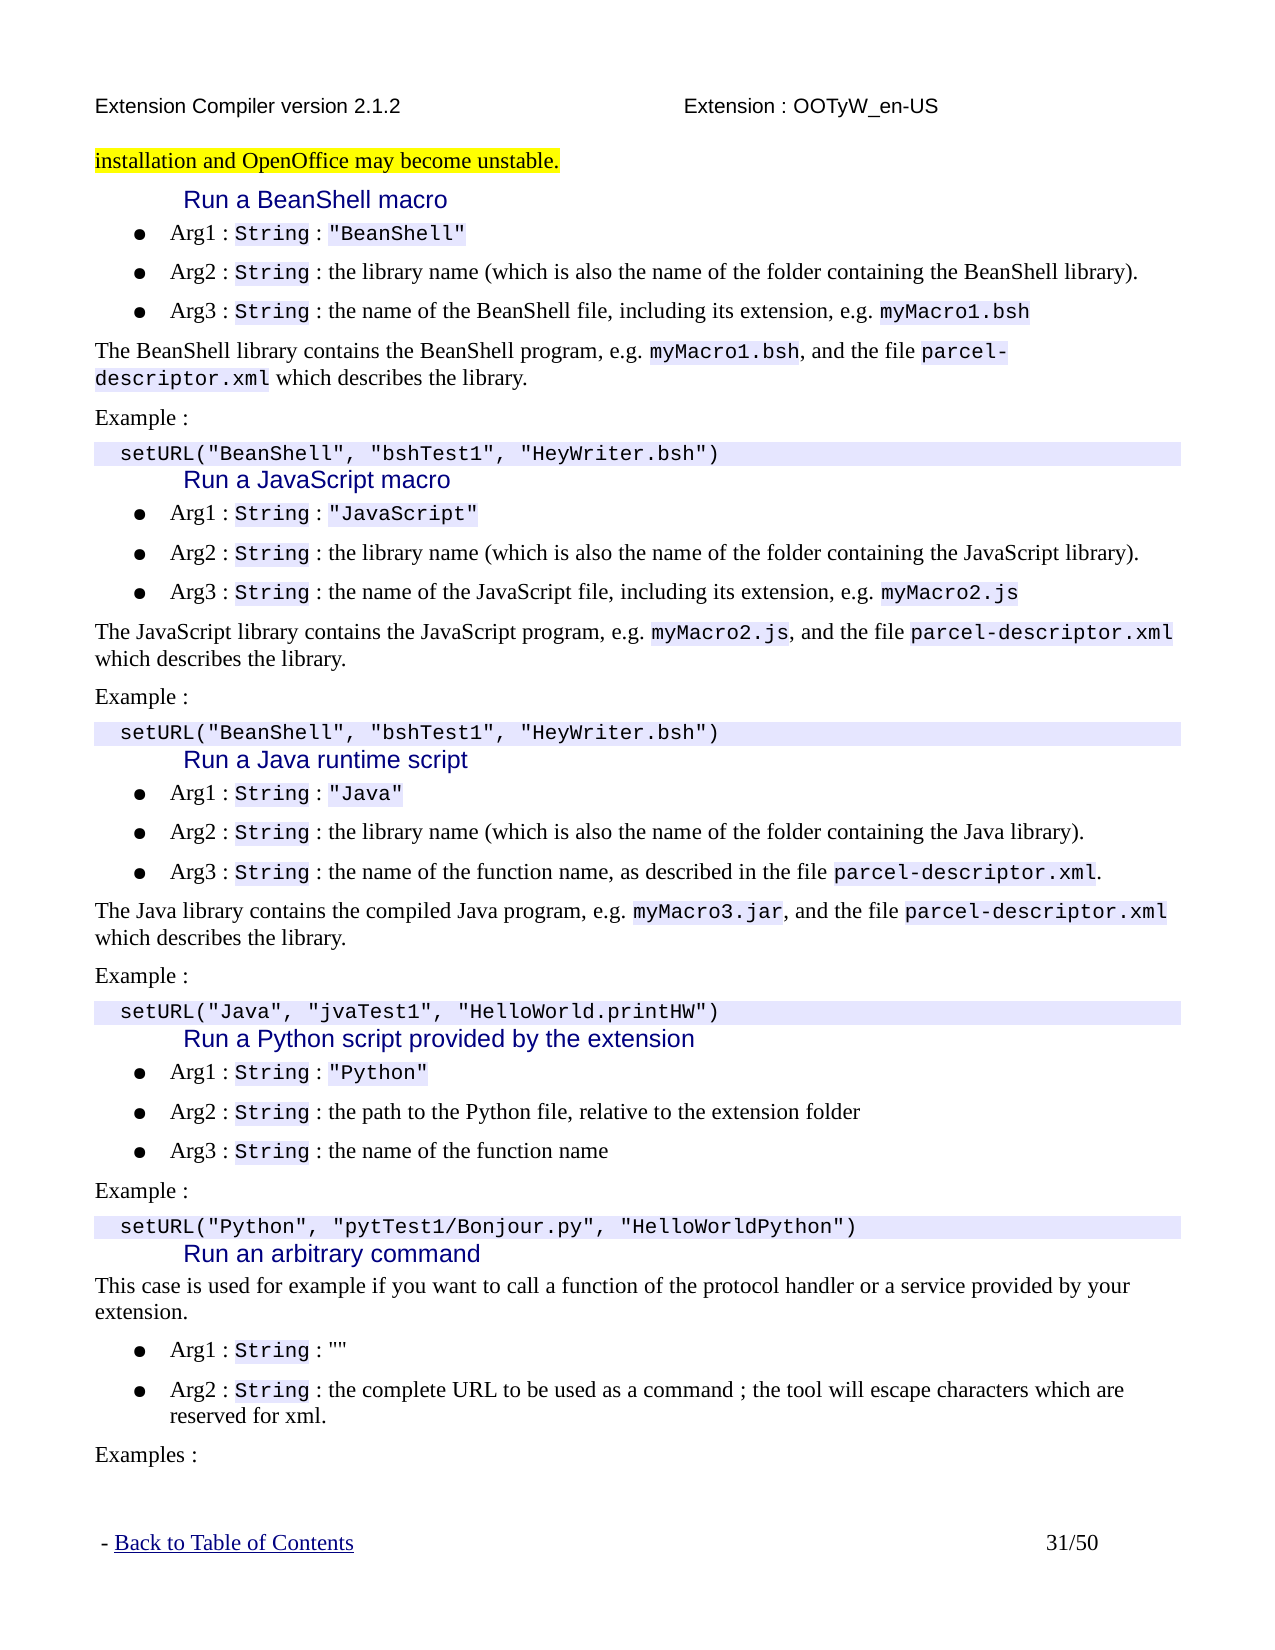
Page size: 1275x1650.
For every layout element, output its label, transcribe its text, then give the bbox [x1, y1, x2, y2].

subtitle Run a JavaScript macro [183, 466, 1181, 494]
subtitle Run a BeanShell macro [183, 186, 1181, 213]
list Arg3 : String : the name of the function name, as described in the file parcel-descriptor.xml. [132, 859, 1181, 886]
subtitle Run a Python script provided by the extension [183, 1025, 1181, 1053]
list Arg2 : String : the library name (which is also the name of the folder containing the JavaScript library). [132, 540, 1181, 567]
list Arg1 : String : "" [132, 1337, 1181, 1364]
list Arg3 : String : the name of the function name [132, 1138, 1181, 1165]
list Arg1 : String : "Java" [132, 780, 1181, 807]
list Arg2 : String : the library name (which is also the name of the folder containing the Java library). [132, 819, 1181, 846]
text setURL("BeanShell", "bshTest1", "HeyWriter.bsh") [94, 722, 1181, 746]
text Example : [94, 963, 1181, 989]
list Arg1 : String : "JavaScript" [132, 500, 1181, 527]
text setURL("Java", "jvaTest1", "HelloWorld.printHW") [94, 1001, 1181, 1025]
text The JavaScript library contains the JavaScript program, e.g. myMacro2.js, and the file parcel-descriptor.xml which describes the library. [94, 619, 1181, 671]
subtitle Run an arbitrary command [183, 1239, 1181, 1267]
text The Java library contains the compiled Java program, e.g. myMacro3.jar, and the file parcel-descriptor.xml which describes the library. [94, 898, 1181, 951]
text This case is used for example if you want to call a function of the protocol handler or a service provided by your extension. [94, 1273, 1181, 1324]
text setURL("BeanShell", "bshTest1", "HeyWriter.bsh") [94, 442, 1181, 466]
text Examples : [94, 1441, 1181, 1467]
list Arg2 : String : the library name (which is also the name of the folder containing the BeanShell library). [132, 259, 1181, 286]
list Arg1 : String : "Python" [132, 1059, 1181, 1086]
text Example : [94, 1177, 1181, 1203]
list Arg3 : String : the name of the BeanShell file, including its extension, e.g. myMacro1.bsh [132, 298, 1181, 325]
list Arg3 : String : the name of the JavaScript file, including its extension, e.g. myMacro2.js [132, 579, 1181, 606]
text setURL("Python", "pytTest1/Bonjour.py", "HelloWorldPython") [94, 1216, 1181, 1239]
text installation and OpenOffice may become unstable. [94, 147, 1181, 173]
list Arg2 : String : the path to the Python file, relative to the extension folder [132, 1098, 1181, 1126]
list Arg2 : String : the complete URL to be used as a command ; the tool will escape characters which are reserved for xml. [132, 1376, 1181, 1429]
subtitle Run a Java runtime script [183, 746, 1181, 774]
text The BeanShell library contains the BeanShell program, e.g. myMacro1.bsh, and the file parcel-descriptor.xml which describes the library. [94, 338, 1181, 392]
text Example : [94, 684, 1181, 709]
list Arg1 : String : "BeanShell" [132, 219, 1181, 246]
text Example : [94, 404, 1181, 430]
